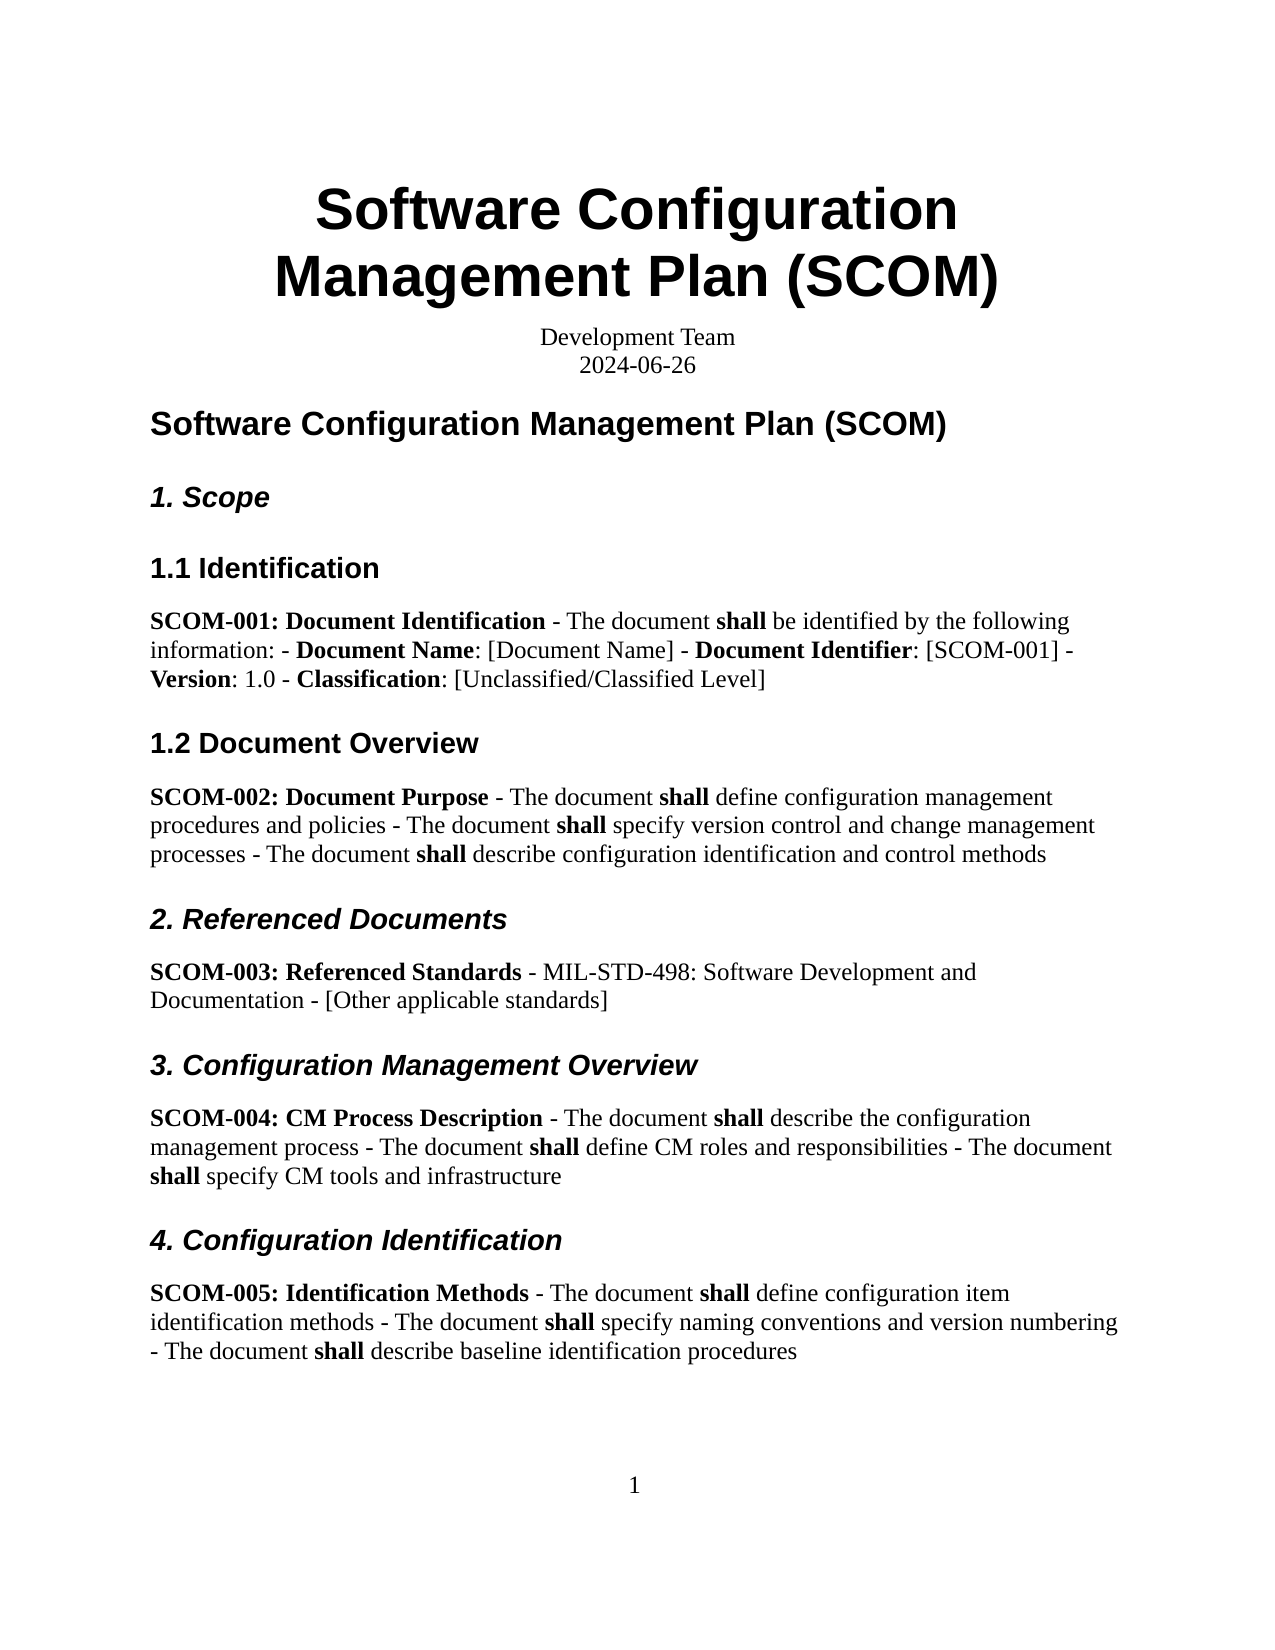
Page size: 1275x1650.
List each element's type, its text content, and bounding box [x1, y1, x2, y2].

subtitle 4. Configuration Identification [150, 1223, 1125, 1257]
subtitle 3. Configuration Management Overview [150, 1048, 1125, 1082]
text Development Team [150, 322, 1125, 350]
title Software Configuration Management Plan (SCOM) [150, 175, 1125, 309]
subtitle 1. Scope [150, 480, 1125, 514]
text SCOM-002: Document Purpose - The document shall define configuration management procedures and policies - The document shall specify version control and change management processes - The document shall describe configuration identification and control methods [150, 782, 1125, 868]
text SCOM-005: Identification Methods - The document shall define configuration item identification methods - The document shall specify naming conventions and version numbering - The document shall describe baseline identification procedures [150, 1278, 1125, 1365]
text 2024-06-26 [150, 350, 1125, 379]
subtitle 2. Referenced Documents [150, 902, 1125, 935]
text SCOM-004: CM Process Description - The document shall describe the configuration management process - The document shall define CM roles and responsibilities - The document shall specify CM tools and infrastructure [150, 1103, 1125, 1189]
text SCOM-001: Document Identification - The document shall be identified by the following information: - Document Name: [Document Name] - Document Identifier: [SCOM-001] - Version: 1.0 - Classification: [Unclassified/Classified Level] [150, 606, 1125, 693]
subtitle Software Configuration Management Plan (SCOM) [150, 404, 1125, 443]
subtitle 1.1 Identification [150, 551, 1125, 585]
text SCOM-003: Referenced Standards - MIL-STD-498: Software Development and Documentation - [Other applicable standards] [150, 957, 1125, 1014]
subtitle 1.2 Document Overview [150, 727, 1125, 760]
